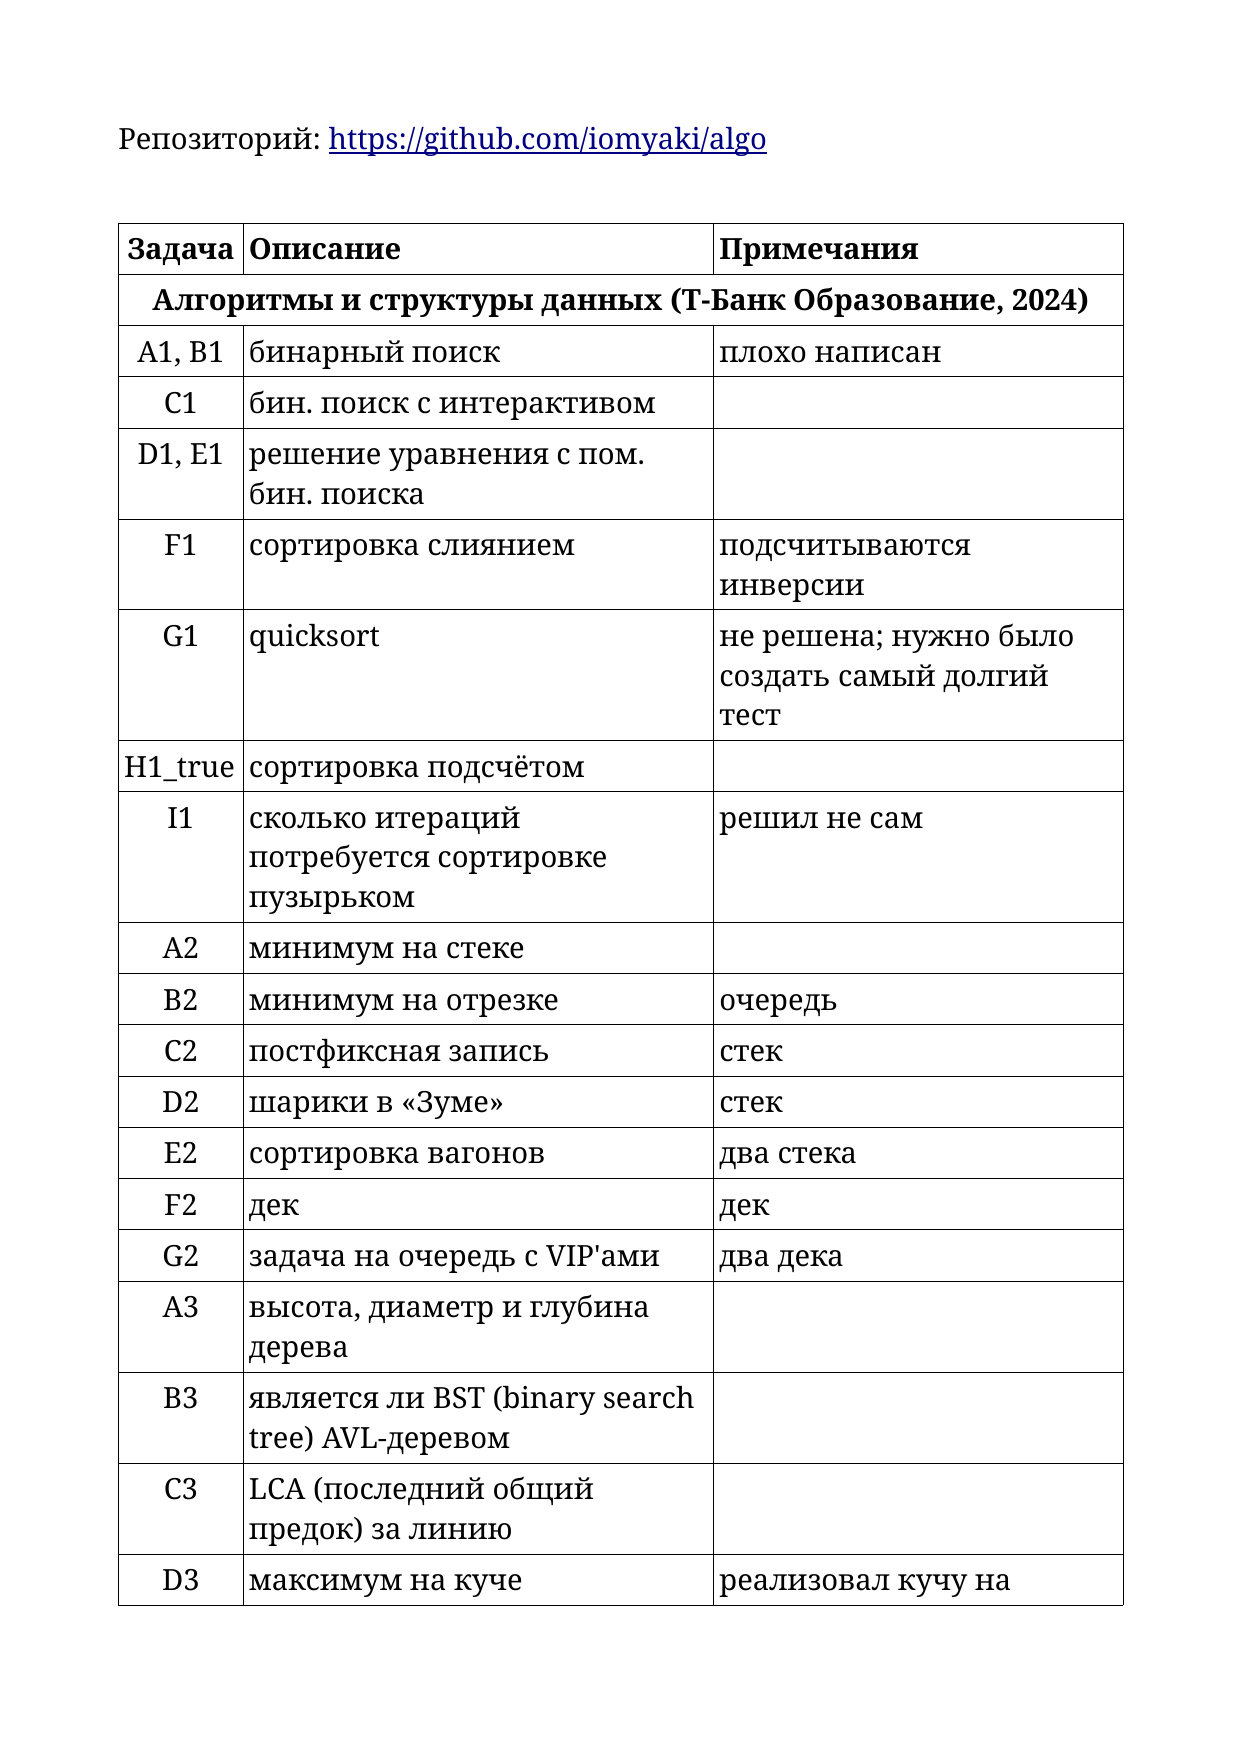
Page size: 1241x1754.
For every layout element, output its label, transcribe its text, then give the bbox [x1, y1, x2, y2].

table_cell подсчитываются инверсии [714, 520, 1123, 609]
table_cell дек [244, 1179, 713, 1229]
table_cell Алгоритмы и структуры данных (Т‑Банк Образование, 2024) [119, 275, 1123, 325]
table_cell минимум на стеке [244, 923, 713, 973]
table_cell сортировка подсчётом [244, 741, 713, 791]
table_cell [714, 1282, 1123, 1372]
table_cell бин. поиск с интерактивом [244, 377, 713, 427]
table_cell минимум на отрезке [244, 974, 713, 1024]
table_cell является ли BST (binary search tree) AVL‑деревом [244, 1373, 713, 1462]
table_cell A1, B1 [119, 326, 243, 376]
table_cell очередь [714, 974, 1123, 1024]
table_cell два дека [714, 1230, 1123, 1281]
table_cell [714, 377, 1123, 427]
table_cell quicksort [244, 610, 713, 740]
text Репозиторий: https://github.com/iomyaki/algo [118, 118, 1122, 158]
table_header Описание [244, 224, 713, 274]
table_cell E2 [119, 1128, 243, 1178]
table_cell C2 [119, 1025, 243, 1076]
table_cell сортировка слиянием [244, 520, 713, 609]
table_cell решение уравнения с пом. бин. поиска [244, 429, 713, 518]
table_cell A3 [119, 1282, 243, 1372]
table_cell реализовал кучу на [714, 1555, 1123, 1605]
table_cell H1_true [119, 741, 243, 791]
table_cell C1 [119, 377, 243, 427]
table_cell два стека [714, 1128, 1123, 1178]
table_header Примечания [714, 224, 1123, 274]
table_cell [714, 1464, 1123, 1553]
table_cell A2 [119, 923, 243, 973]
table_cell максимум на куче [244, 1555, 713, 1605]
table_cell C3 [119, 1464, 243, 1553]
table_cell шарики в «Зуме» [244, 1077, 713, 1127]
table_cell D1, E1 [119, 429, 243, 518]
table_cell D3 [119, 1555, 243, 1605]
table_cell G1 [119, 610, 243, 740]
table_cell [714, 741, 1123, 791]
table_cell сколько итераций потребуется сортировке пузырьком [244, 792, 713, 922]
table_cell задача на очередь с VIP'ами [244, 1230, 713, 1281]
table_cell стек [714, 1025, 1123, 1076]
table_cell решил не сам [714, 792, 1123, 922]
table_cell постфиксная запись [244, 1025, 713, 1076]
table_cell LCA (последний общий предок) за линию [244, 1464, 713, 1553]
table_cell дек [714, 1179, 1123, 1229]
table_cell [714, 429, 1123, 518]
table_cell F1 [119, 520, 243, 609]
table_cell сортировка вагонов [244, 1128, 713, 1178]
table_cell стек [714, 1077, 1123, 1127]
table_cell B2 [119, 974, 243, 1024]
table_cell [714, 923, 1123, 973]
table_cell B3 [119, 1373, 243, 1462]
table_cell G2 [119, 1230, 243, 1281]
table_cell D2 [119, 1077, 243, 1127]
table_cell F2 [119, 1179, 243, 1229]
table_cell плохо написан [714, 326, 1123, 376]
table_cell не решена; нужно было создать самый долгий тест [714, 610, 1123, 740]
table_cell высота, диаметр и глубина дерева [244, 1282, 713, 1372]
table_cell [714, 1373, 1123, 1462]
table_cell I1 [119, 792, 243, 922]
table_cell бинарный поиск [244, 326, 713, 376]
table_header Задача [119, 224, 243, 274]
